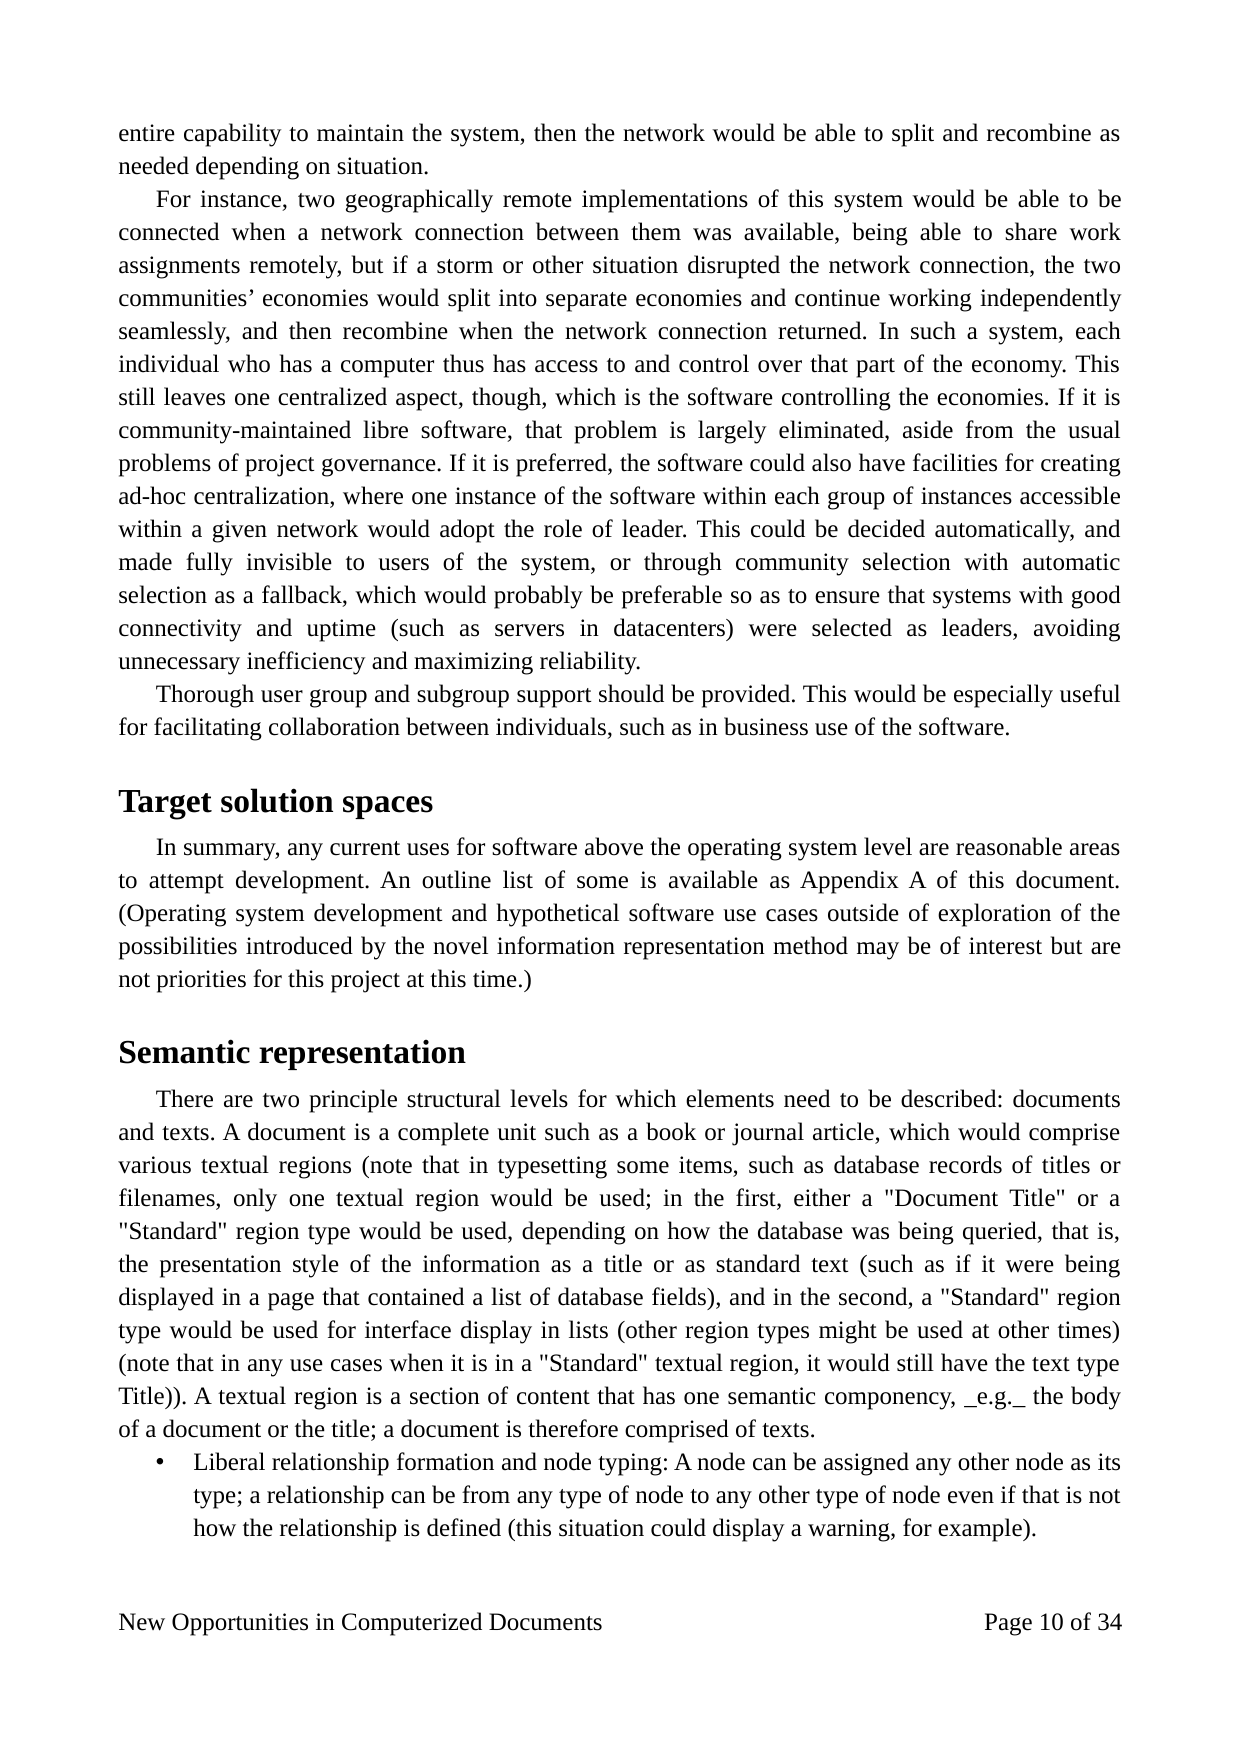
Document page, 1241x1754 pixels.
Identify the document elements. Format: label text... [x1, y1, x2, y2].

text For instance, two geographically remote implementations of this system would be able to be connected when a network connection between them was available, being able to share work assignments remotely, but if a storm or other situation disrupted the network connection, the two communities’ economies would split into separate economies and continue working independently seamlessly, and then recombine when the network connection returned. In such a system, each individual who has a computer thus has access to and control over that part of the economy. This still leaves one centralized aspect, though, which is the software controlling the economies. If it is community-maintained libre software, that problem is largely eliminated, aside from the usual problems of project governance. If it is preferred, the software could also have facilities for creating ad-hoc centralization, where one instance of the software within each group of instances accessible within a given network would adopt the role of leader. This could be decided automatically, and made fully invisible to users of the system, or through community selection with automatic selection as a fallback, which would probably be preferable so as to ensure that systems with good connectivity and uptime (such as servers in datacenters) were selected as leaders, avoiding unnecessary inefficiency and maximizing reliability. [118, 184, 1122, 675]
text entire capability to maintain the system, then the network would be able to split and recombine as needed depending on situation. [118, 118, 1122, 180]
list Liberal relationship formation and node typing: A node can be assigned any other node as its type; a relationship can be from any type of node to any other type of node even if that is not how the relationship is defined (this situation could display a warning, for example). [156, 1447, 1122, 1542]
subtitle Target solution spaces [118, 781, 1122, 819]
text In summary, any current uses for software above the operating system level are reasonable areas to attempt development. An outline list of some is available as Appendix A of this document. (Operating system development and hypothetical software use cases outside of exploration of the possibilities introduced by the novel information representation method may be of interest but are not priorities for this project at this time.) [118, 832, 1122, 993]
subtitle Semantic representation [118, 1033, 1122, 1071]
text There are two principle structural levels for which elements need to be described: documents and texts. A document is a complete unit such as a book or journal article, which would comprise various textual regions (note that in typesetting some items, such as database records of titles or filenames, only one textual region would be used; in the first, either a "Document Title" or a "Standard" region type would be used, depending on how the database was being queried, that is, the presentation style of the information as a title or as standard text (such as if it were being displayed in a page that contained a list of database fields), and in the second, a "Standard" region type would be used for interface display in lists (other region types might be used at other times) (note that in any use cases when it is in a "Standard" textual region, it would still have the text type Title)). A textual region is a section of content that has one semantic componency, _e.g._ the body of a document or the title; a document is therefore comprised of texts. [118, 1084, 1122, 1443]
text Thorough user group and subgroup support should be provided. This would be especially useful for facilitating collaboration between individuals, such as in business use of the software. [118, 679, 1122, 741]
